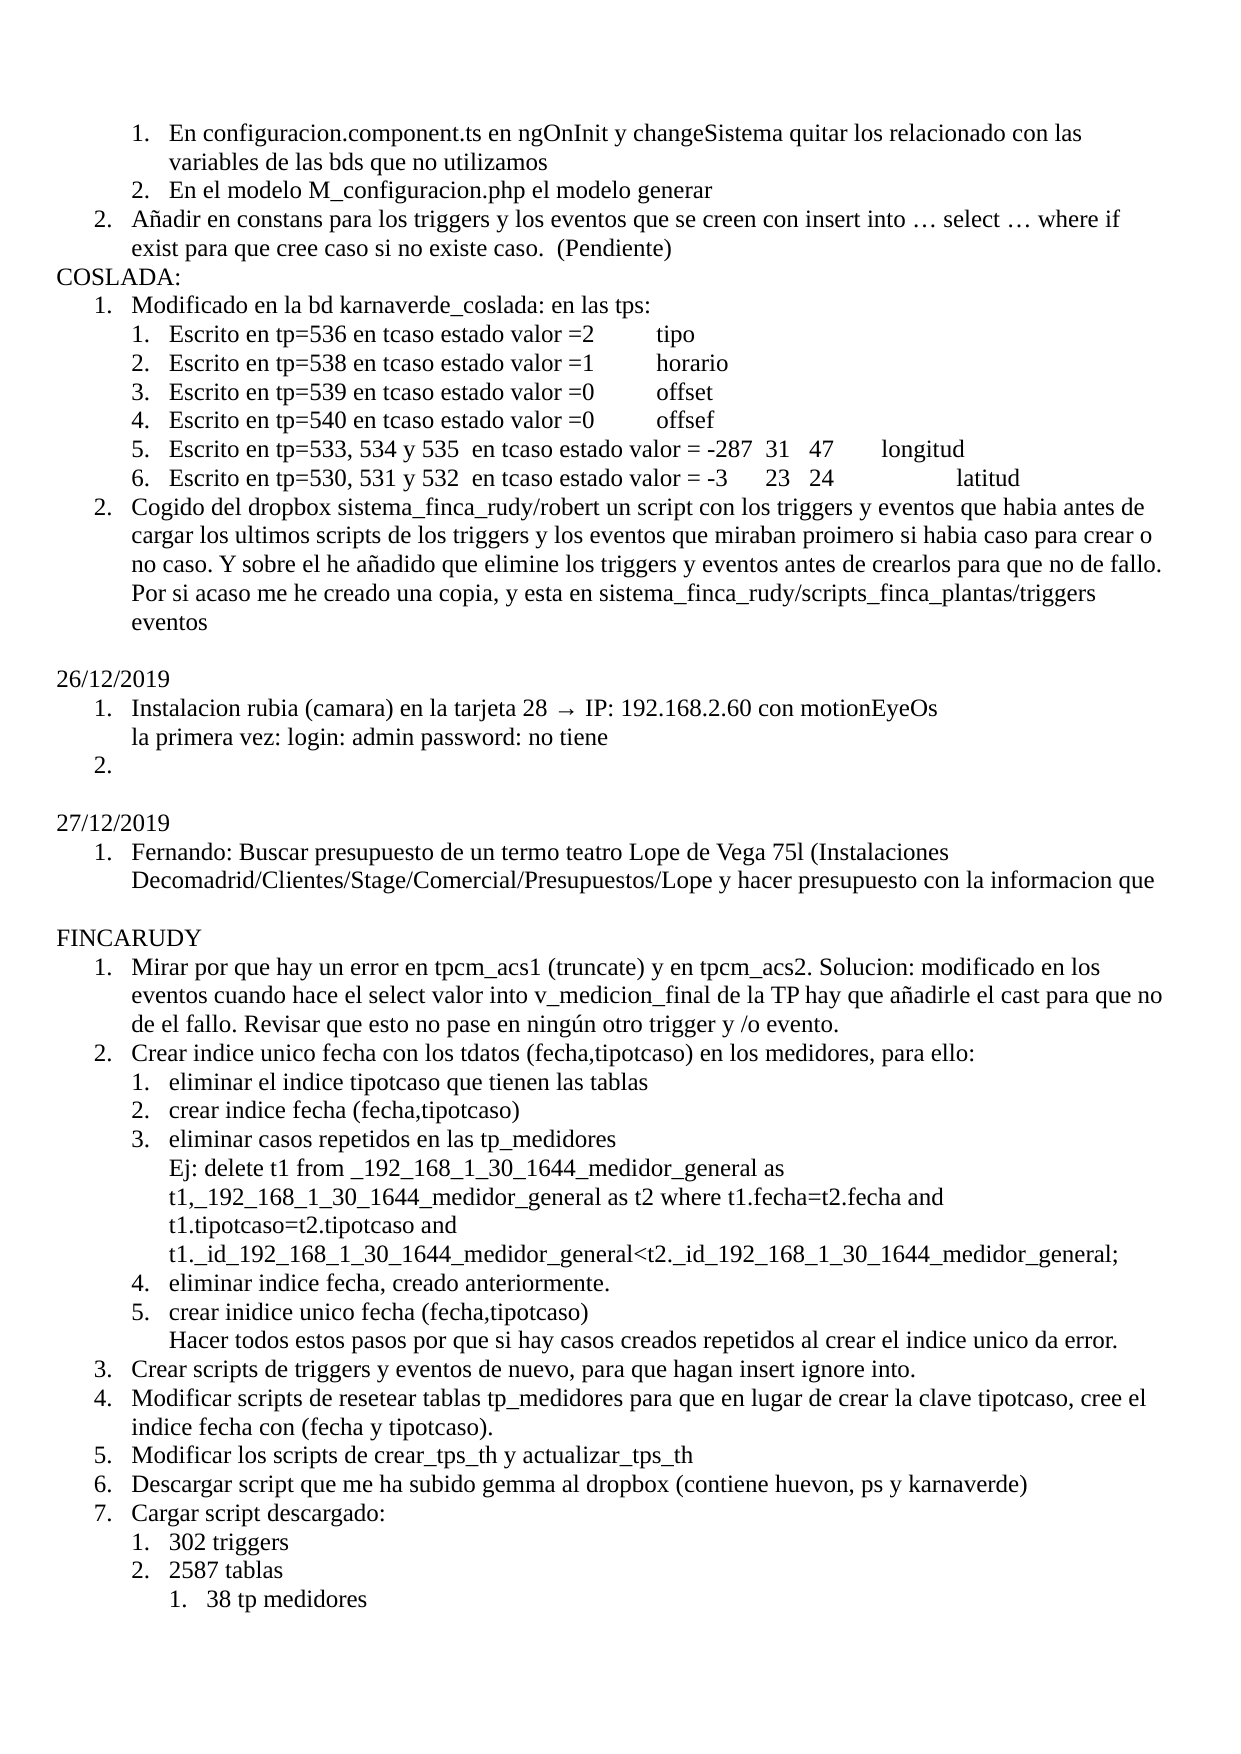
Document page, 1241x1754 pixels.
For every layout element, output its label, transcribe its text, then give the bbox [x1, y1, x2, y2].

list Escrito en tp=533, 534 y 535 en tcaso estado valor = -287 31 47 longitud [131, 434, 1167, 463]
list En el modelo M_configuracion.php el modelo generar [131, 176, 1167, 204]
list Escrito en tp=539 en tcaso estado valor =0 offset [131, 377, 1167, 406]
list Modificar los scripts de crear_tps_th y actualizar_tps_th [94, 1441, 1167, 1469]
list Ej: delete t1 from _192_168_1_30_1644_medidor_general as t1,_192_168_1_30_1644_medidor_general as t2 where t1.fecha=t2.fecha and t1.tipotcaso=t2.tipotcaso and t1._id_192_168_1_30_1644_medidor_general<t2._id_192_168_1_30_1644_medidor_general; [131, 1153, 1167, 1268]
text COSLADA: [56, 262, 1167, 291]
list Escrito en tp=540 en tcaso estado valor =0 offsef [131, 406, 1167, 434]
list 302 triggers [131, 1527, 1167, 1556]
list Instalacion rubia (camara) en la tarjeta 28 → IP: 192.168.2.60 con motionEyeOs [94, 693, 1167, 722]
list crear inidice unico fecha (fecha,tipotcaso) [131, 1297, 1167, 1326]
list En configuracion.component.ts en ngOnInit y changeSistema quitar los relacionado con las variables de las bds que no utilizamos [131, 118, 1167, 176]
list eliminar indice fecha, creado anteriormente. [131, 1268, 1167, 1297]
list la primera vez: login: admin password: no tiene [94, 722, 1167, 751]
list Fernando: Buscar presupuesto de un termo teatro Lope de Vega 75l (Instalaciones Decomadrid/Clientes/Stage/Comercial/Presupuestos/Lope y hacer presupuesto con la informacion que [94, 837, 1167, 894]
list Modificar scripts de resetear tablas tp_medidores para que en lugar de crear la clave tipotcaso, cree el indice fecha con (fecha y tipotcaso). [94, 1383, 1167, 1441]
list Descargar script que me ha subido gemma al dropbox (contiene huevon, ps y karnaverde) [94, 1469, 1167, 1498]
list Escrito en tp=536 en tcaso estado valor =2 tipo [131, 319, 1167, 348]
list Escrito en tp=538 en tcaso estado valor =1 horario [131, 348, 1167, 377]
list Crear indice unico fecha con los tdatos (fecha,tipotcaso) en los medidores, para ello: [94, 1038, 1167, 1067]
list Añadir en constans para los triggers y los eventos que se creen con insert into … select … where if exist para que cree caso si no existe caso. (Pendiente) [94, 204, 1167, 262]
list crear indice fecha (fecha,tipotcaso) [131, 1096, 1167, 1124]
list Mirar por que hay un error en tpcm_acs1 (truncate) y en tpcm_acs2. Solucion: modificado en los eventos cuando hace el select valor into v_medicion_final de la TP hay que añadirle el cast para que no de el fallo. Revisar que esto no pase en ningún otro trigger y /o evento. [94, 952, 1167, 1038]
text 26/12/2019 [56, 664, 1167, 693]
text FINCARUDY [56, 923, 1167, 952]
list Crear scripts de triggers y eventos de nuevo, para que hagan insert ignore into. [94, 1354, 1167, 1383]
text 27/12/2019 [56, 808, 1167, 837]
list Modificado en la bd karnaverde_coslada: en las tps: [94, 291, 1167, 319]
list 38 tp medidores [169, 1584, 1167, 1613]
list Cargar script descargado: [94, 1498, 1167, 1527]
list Hacer todos estos pasos por que si hay casos creados repetidos al crear el indice unico da error. [131, 1326, 1167, 1354]
list Escrito en tp=530, 531 y 532 en tcaso estado valor = -3 23 24 latitud [131, 463, 1167, 492]
list eliminar el indice tipotcaso que tienen las tablas [131, 1067, 1167, 1096]
list eliminar casos repetidos en las tp_medidores [131, 1124, 1167, 1153]
list Cogido del dropbox sistema_finca_rudy/robert un script con los triggers y eventos que habia antes de cargar los ultimos scripts de los triggers y los eventos que miraban proimero si habia caso para crear o no caso. Y sobre el he añadido que elimine los triggers y eventos antes de crearlos para que no de fallo. Por si acaso me he creado una copia, y esta en sistema_finca_rudy/scripts_finca_plantas/triggers eventos [94, 492, 1167, 636]
list 2587 tablas [131, 1556, 1167, 1584]
